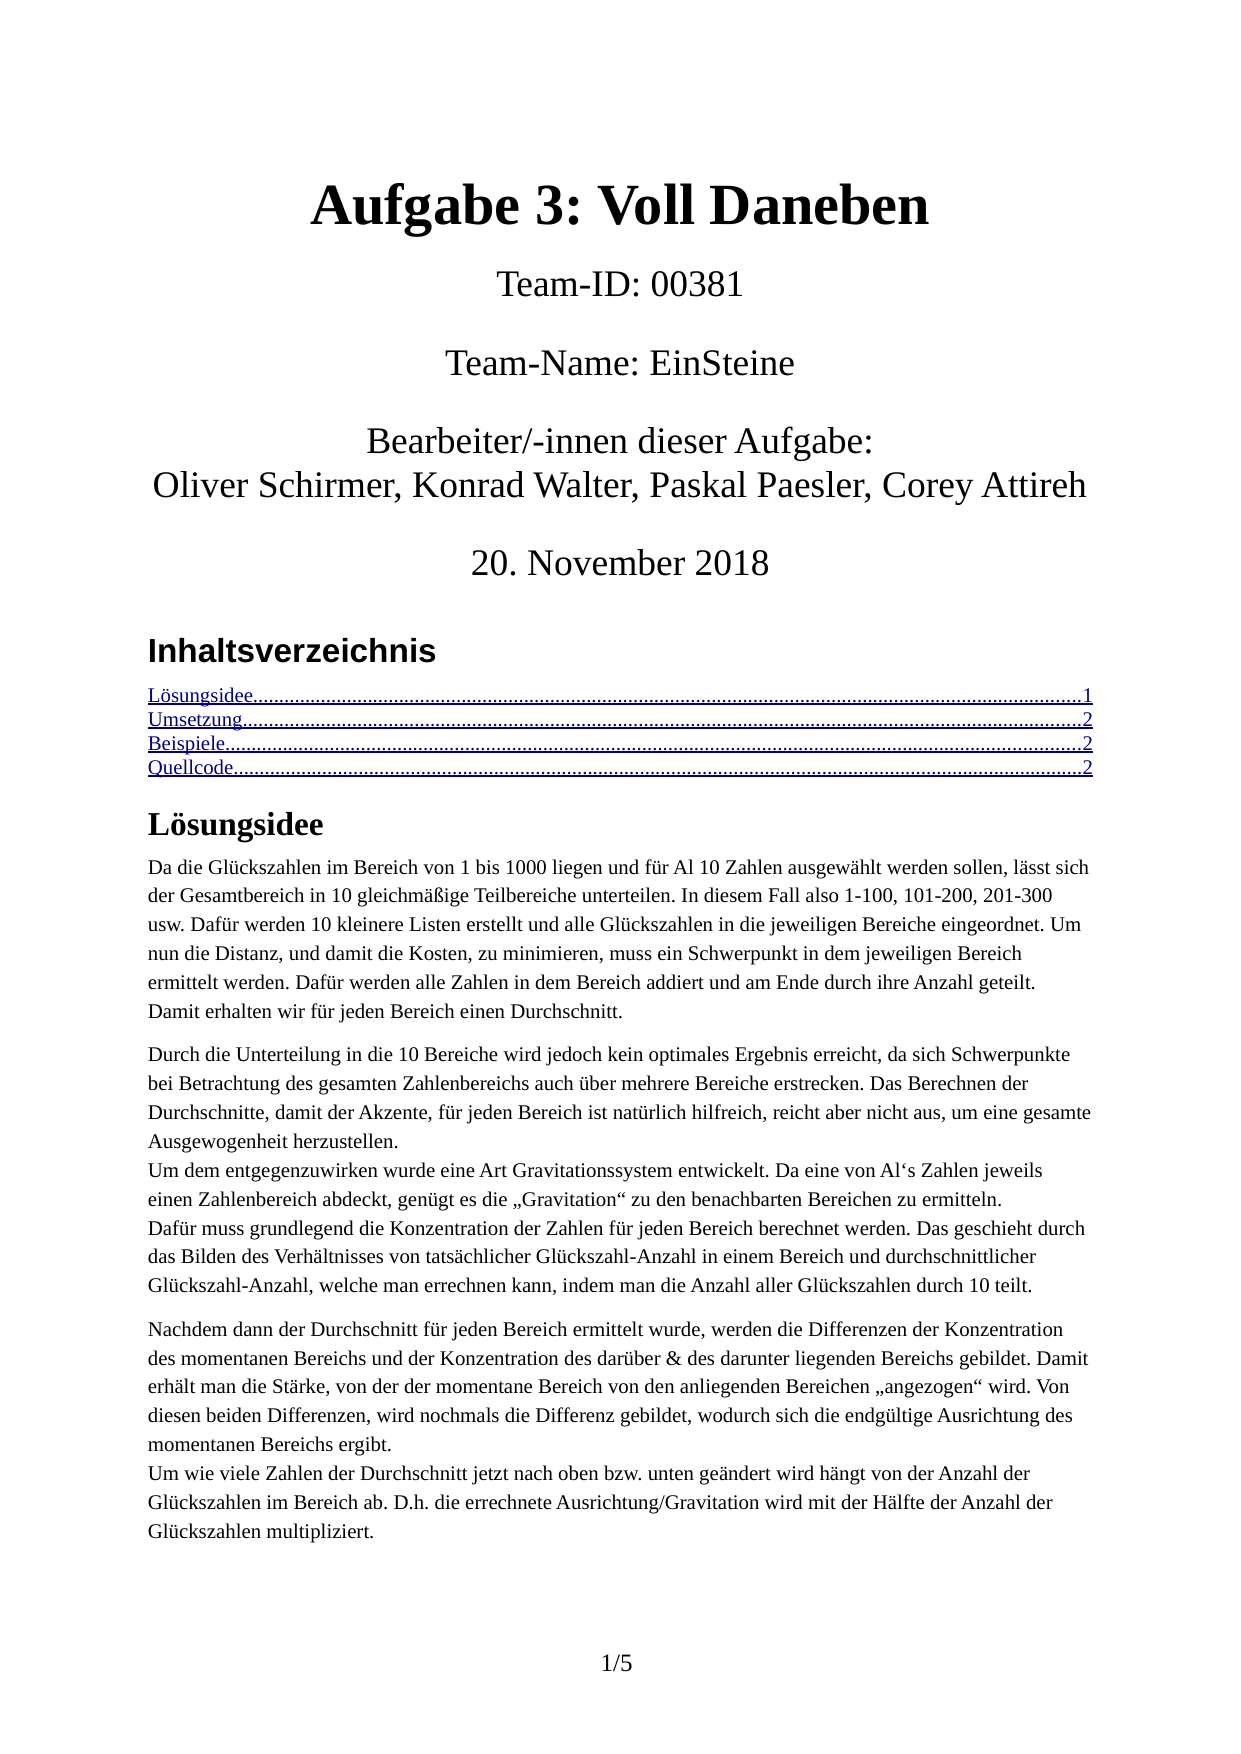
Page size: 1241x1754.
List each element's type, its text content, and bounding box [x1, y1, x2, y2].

subtitle 20. November 2018 [148, 541, 1093, 584]
subtitle Lösungsidee [148, 804, 1093, 842]
subtitle Team-Name: EinSteine [148, 340, 1093, 383]
subtitle Inhaltsverzeichnis [148, 632, 1093, 670]
text Umsetzung 2 [148, 707, 1093, 727]
subtitle Team-ID: 00381 [148, 262, 1093, 305]
text Quellcode 2 [148, 755, 1093, 775]
text Durch die Unterteilung in die 10 Bereiche wird jedoch kein optimales Ergebnis erreicht, da sich Schwerpunkte bei Betrachtung des gesamten Zahlenbereichs auch über mehrere Bereiche erstrecken. Das Berechnen der Durchschnitte, damit der Akzente, für jeden Bereich ist natürlich hilfreich, reicht aber nicht aus, um eine gesamte Ausgewogenheit herzustellen. Um dem entgegenzuwirken wurde eine Art Gravitationssystem entwickelt. Da eine von Al‘s Zahlen jeweils einen Zahlenbereich abdeckt, genügt es die „Gravitation“ zu den benachbarten Bereichen zu ermitteln. Dafür muss grundlegend die Konzentration der Zahlen für jeden Bereich berechnet werden. Das geschieht durch das Bilden des Verhältnisses von tatsächlicher Glückszahl-Anzahl in einem Bereich und durchschnittlicher Glückszahl-Anzahl, welche man errechnen kann, indem man die Anzahl aller Glückszahlen durch 10 teilt. [148, 1042, 1093, 1297]
subtitle Bearbeiter/-innen dieser Aufgabe: Oliver Schirmer, Konrad Walter, Paskal Paesler, Corey Attireh [148, 419, 1093, 505]
text Nachdem dann der Durchschnitt für jeden Bereich ermittelt wurde, werden die Differenzen der Konzentration des momentanen Bereichs und der Konzentration des darüber & des darunter liegenden Bereichs gebildet. Damit erhält man die Stärke, von der der momentane Bereich von den anliegenden Bereichen „angezogen“ wird. Von diesen beiden Differenzen, wird nochmals die Differenz gebildet, wodurch sich die endgültige Ausrichtung des momentanen Bereichs ergibt. Um wie viele Zahlen der Durchschnitt jetzt nach oben bzw. unten geändert wird hängt von der Anzahl der Glückszahlen im Bereich ab. D.h. die errechnete Ausrichtung/Gravitation wird mit der Hälfte der Anzahl der Glückszahlen multipliziert. [148, 1317, 1093, 1543]
text Lösungsidee 1 [148, 682, 1093, 703]
text Beispiele 2 [148, 731, 1093, 751]
title Aufgabe 3: Voll Daneben [148, 170, 1093, 237]
text Da die Glückszahlen im Bereich von 1 bis 1000 liegen und für Al 10 Zahlen ausgewählt werden sollen, lässt sich der Gesamtbereich in 10 gleichmäßige Teilbereiche unterteilen. In diesem Fall also 1-100, 101-200, 201-300 usw. Dafür werden 10 kleinere Listen erstellt und alle Glückszahlen in die jeweiligen Bereiche eingeordnet. Um nun die Distanz, und damit die Kosten, zu minimieren, muss ein Schwerpunkt in dem jeweiligen Bereich ermittelt werden. Dafür werden alle Zahlen in dem Bereich addiert und am Ende durch ihre Anzahl geteilt. Damit erhalten wir für jeden Bereich einen Durchschnitt. [148, 854, 1093, 1023]
